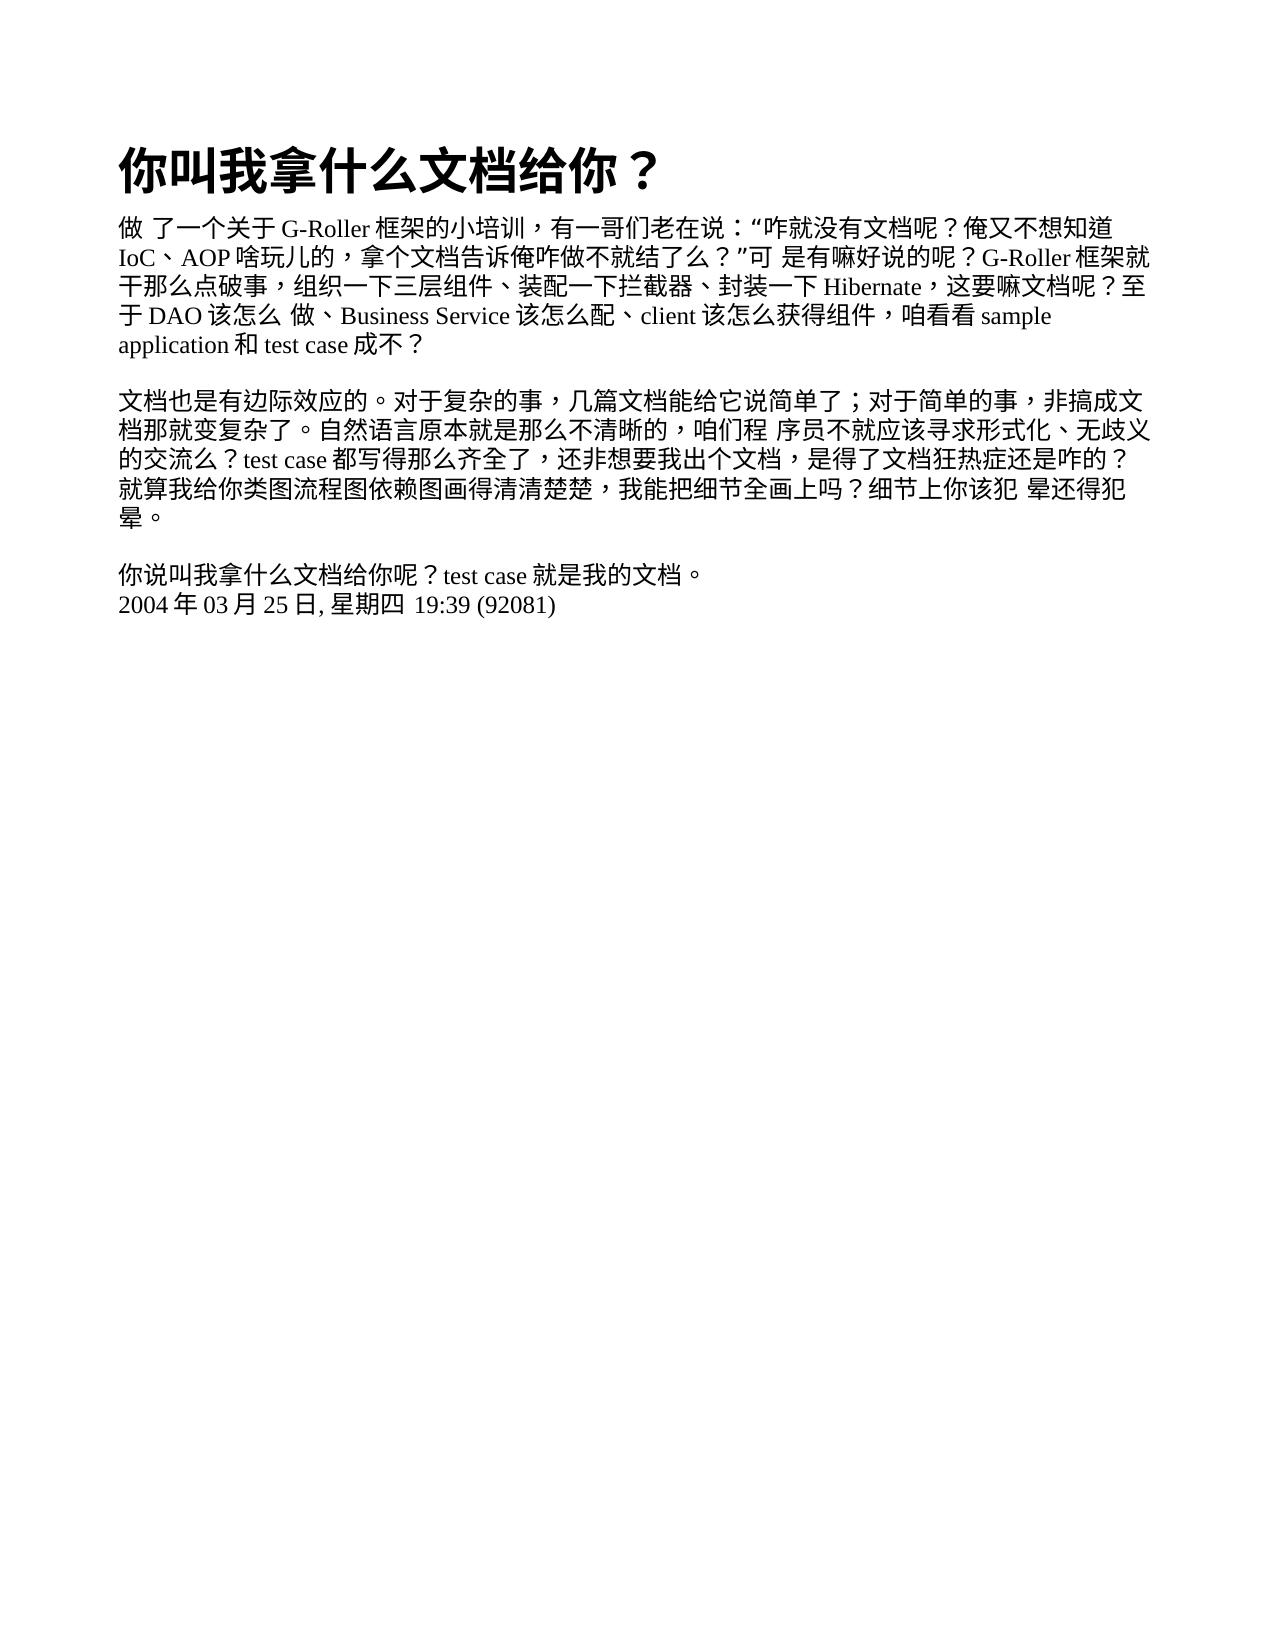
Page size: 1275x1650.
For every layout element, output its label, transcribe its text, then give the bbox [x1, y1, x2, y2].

text 你说叫我拿什么文档给你呢？test case就是我的文档。 [118, 561, 1157, 590]
text 文档也是有边际效应的。对于复杂的事，几篇文档能给它说简单了；对于简单的事，非搞成文档那就变复杂了。自然语言原本就是那么不清晰的，咱们程 序员不就应该寻求形式化、无歧义的交流么？test case都写得那么齐全了，还非想要我出个文档，是得了文档狂热症还是咋的？就算我给你类图流程图依赖图画得清清楚楚，我能把细节全画上吗？细节上你该犯 晕还得犯晕。 [118, 387, 1157, 533]
subtitle 你叫我拿什么文档给你？ [118, 143, 1157, 201]
text 做 了一个关于G-Roller框架的小培训，有一哥们老在说：“咋就没有文档呢？俺又不想知道IoC、AOP啥玩儿的，拿个文档告诉俺咋做不就结了么？”可 是有嘛好说的呢？G-Roller框架就干那么点破事，组织一下三层组件、装配一下拦截器、封装一下Hibernate，这要嘛文档呢？至于DAO该怎么 做、Business Service该怎么配、client该怎么获得组件，咱看看sample application和test case成不？ [118, 214, 1157, 360]
text 2004年03月25日, 星期四 19:39 (92081) [118, 590, 1157, 619]
